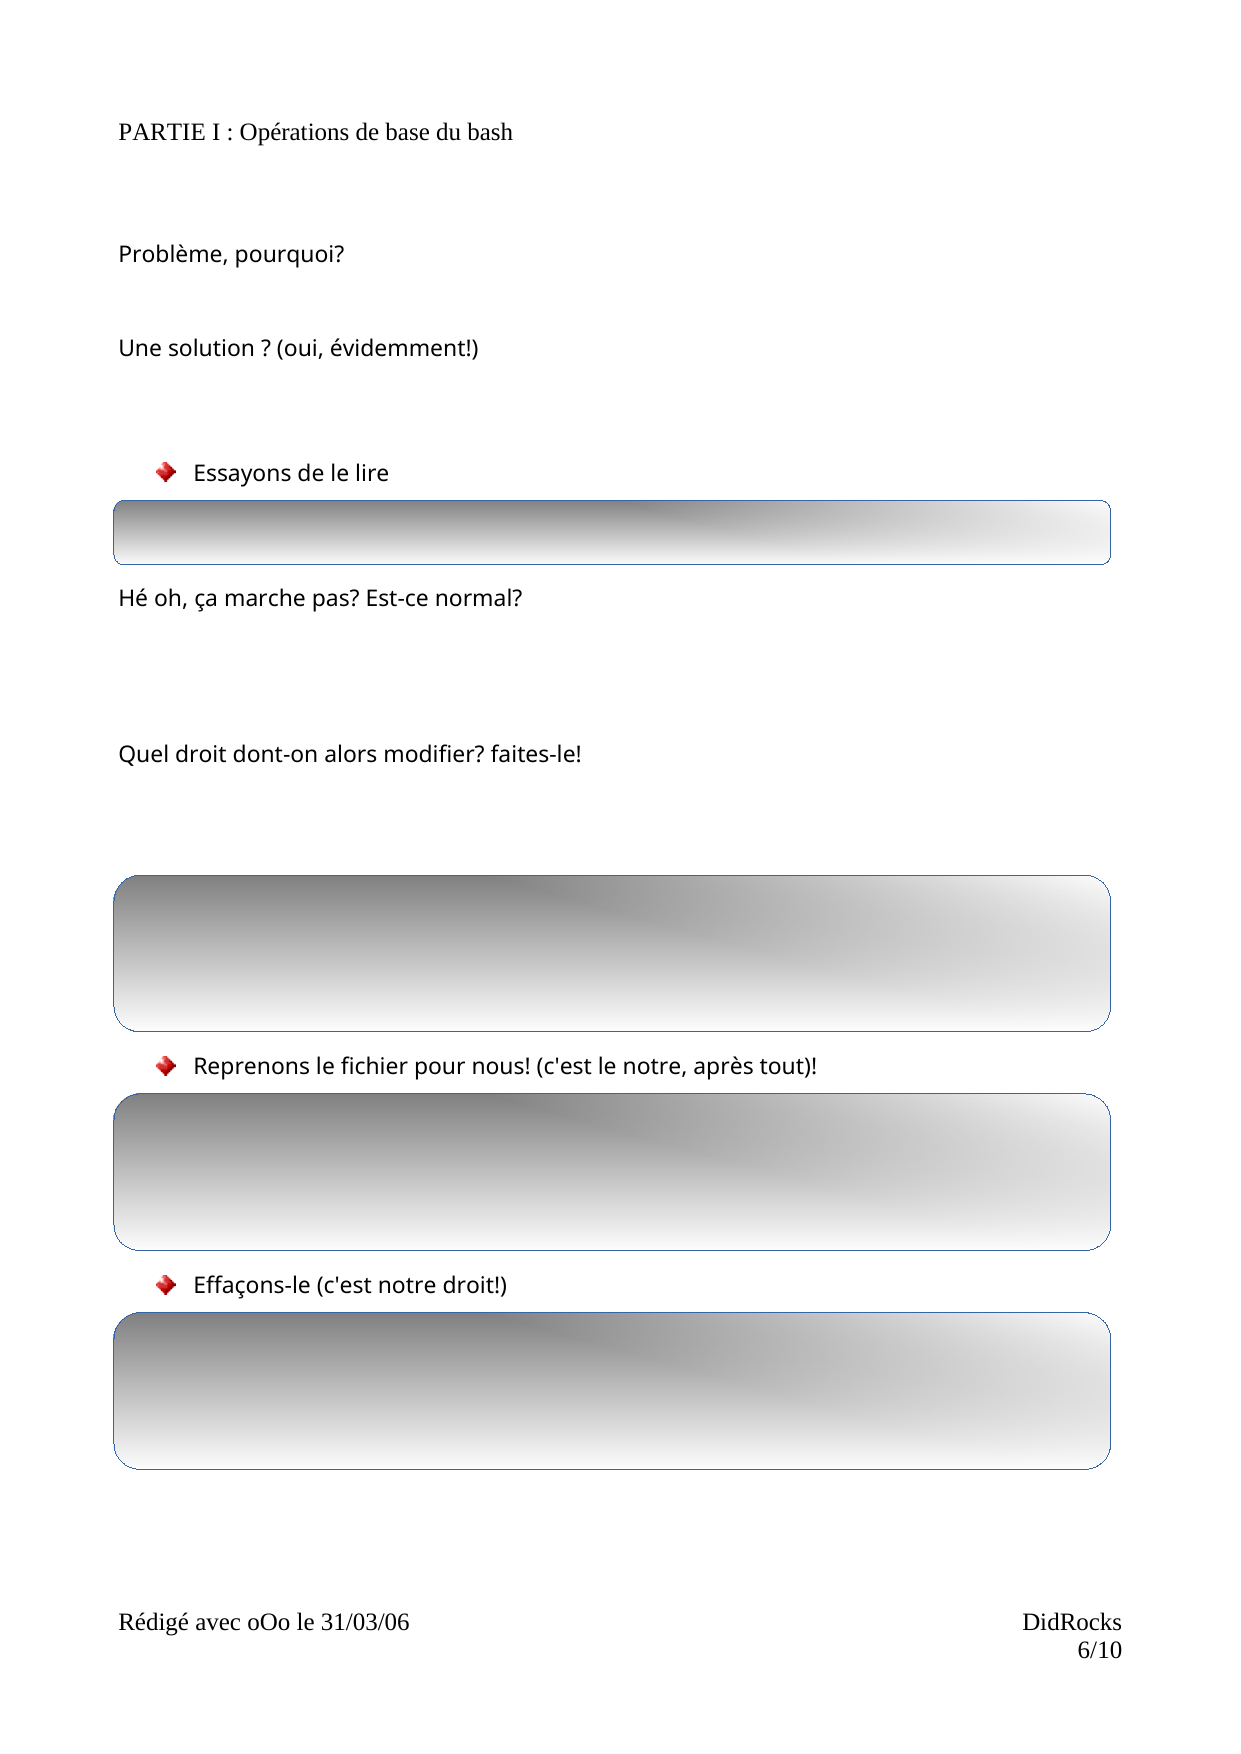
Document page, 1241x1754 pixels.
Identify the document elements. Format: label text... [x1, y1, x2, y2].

picture [156, 1056, 176, 1076]
text Quel droit dont-on alors modifier? faites-le! [118, 738, 1122, 769]
list Essayons de le lire [156, 457, 1122, 488]
list Effaçons-le (c'est notre droit!) [156, 1269, 1122, 1300]
text Problème, pourquoi? [118, 238, 1122, 269]
picture [156, 1275, 176, 1295]
text Une solution ? (oui, évidemment!) [118, 332, 1122, 363]
list Reprenons le fichier pour nous! (c'est le notre, après tout)! [156, 1050, 1122, 1082]
text Hé oh, ça marche pas? Est-ce normal? [118, 582, 1122, 613]
picture [156, 462, 176, 482]
